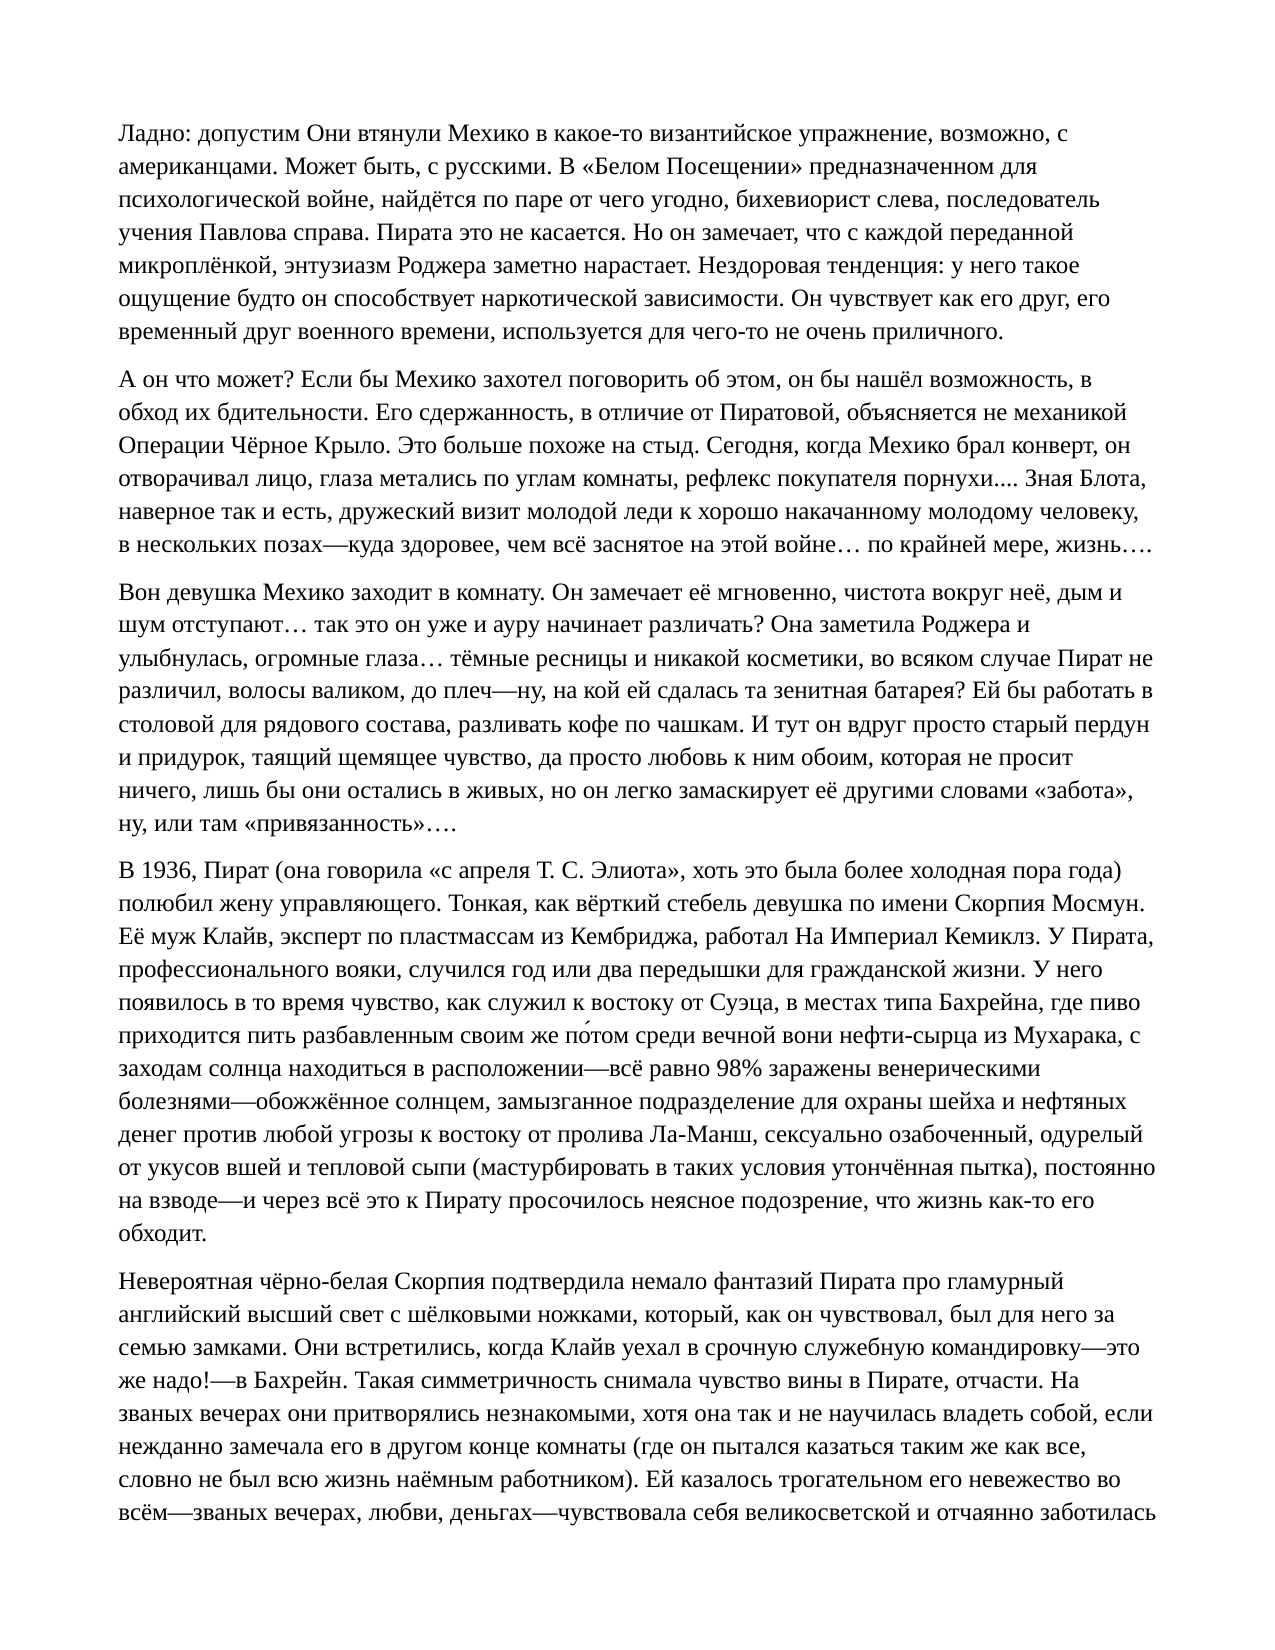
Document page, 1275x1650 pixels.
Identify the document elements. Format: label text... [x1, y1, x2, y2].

text В 1936, Пират (она говорила «с апреля Т. С. Элиота», хоть это была более холодная пора года) полюбил жену управляющего. Тонкая, как вёрткий стебель девушка по имени Скорпия Мосмун. Её муж Клайв, эксперт по пластмассам из Кембриджа, работал На Империал Кемиклз. У Пирата, профессионального вояки, случился год или два передышки для гражданской жизни. У него появилось в то время чувство, как служил к востоку от Суэца, в местах типа Бахрейна, где пиво приходится пить разбавленным своим же по́том среди вечной вони нефти-сырца из Мухарака, с заходам солнца находиться в расположении—всё равно 98% заражены венерическими болезнями—обожжённое солнцем, замызганное подразделение для охраны шейха и нефтяных денег против любой угрозы к востоку от пролива Ла-Манш, сексуально озабоченный, одурелый от укусов вшей и тепловой сыпи (мастурбировать в таких условия утончённая пытка), постоянно на взводе—и через всё это к Пирату просочилось неясное подозрение, что жизнь как-то его обходит. [118, 855, 1157, 1247]
text Вон девушка Мехико заходит в комнату. Он замечает её мгновенно, чистота вокруг неё, дым и шум отступают… так это он уже и ауру начинает различать? Она заметила Роджера и улыбнулась, огромные глаза… тёмные ресницы и никакой косметики, во всяком случае Пират не различил, волосы валиком, до плеч—ну, на кой ей сдалась та зенитная батарея? Ей бы работать в столовой для рядового состава, разливать кофе по чашкам. И тут он вдруг просто старый пердун и придурок, таящий щемящее чувство, да просто любовь к ним обоим, которая не просит ничего, лишь бы они остались в живых, но он легко замаскирует её другими словами «забота», ну, или там «привязанность»…. [118, 577, 1157, 836]
text Невероятная чёрно-белая Скорпия подтвердила немало фантазий Пирата про гламурный английский высший свет с шёлковыми ножками, который, как он чувствовал, был для него за семью замками. Они встретились, когда Клайв уехал в срочную служебную командировку—это же надо!—в Бахрейн. Такая симметричность снимала чувство вины в Пирате, отчасти. На званых вечерах они притворялись незнакомыми, хотя она так и не научилась владеть собой, если нежданно замечала его в другом конце комнаты (где он пытался казаться таким же как все, словно не был всю жизнь наёмным работником). Ей казалось трогательном его невежество во всём—званых вечерах, любви, деньгах—чувствовала себя великосветской и отчаянно заботилась [118, 1266, 1157, 1526]
text А он что может? Если бы Мехико захотел поговорить об этом, он бы нашёл возможность, в обход их бдительности. Его сдержанность, в отличие от Пиратовой, объясняется не механикой Операции Чёрное Крыло. Это больше похоже на стыд. Сегодня, когда Мехико брал конверт, он отворачивал лицо, глаза метались по углам комнаты, рефлекс покупателя порнухи.... Зная Блота, наверное так и есть, дружеский визит молодой леди к хорошо накачанному молодому человеку, в нескольких позах—куда здоровее, чем всё заснятое на этой войне… по крайней мере, жизнь…. [118, 364, 1157, 558]
text Ладно: допустим Они втянули Мехико в какое-то византийское упражнение, возможно, с американцами. Может быть, с русскими. В «Белом Посещении» предназначенном для психологической войне, найдётся по паре от чего угодно, бихевиорист слева, последователь учения Павлова справа. Пирата это не касается. Но он замечает, что с каждой переданной микроплёнкой, энтузиазм Роджера заметно нарастает. Нездоровая тенденция: у него такое ощущение будто он способствует наркотической зависимости. Он чувствует как его друг, его временный друг военного времени, используется для чего-то не очень приличного. [118, 118, 1157, 345]
